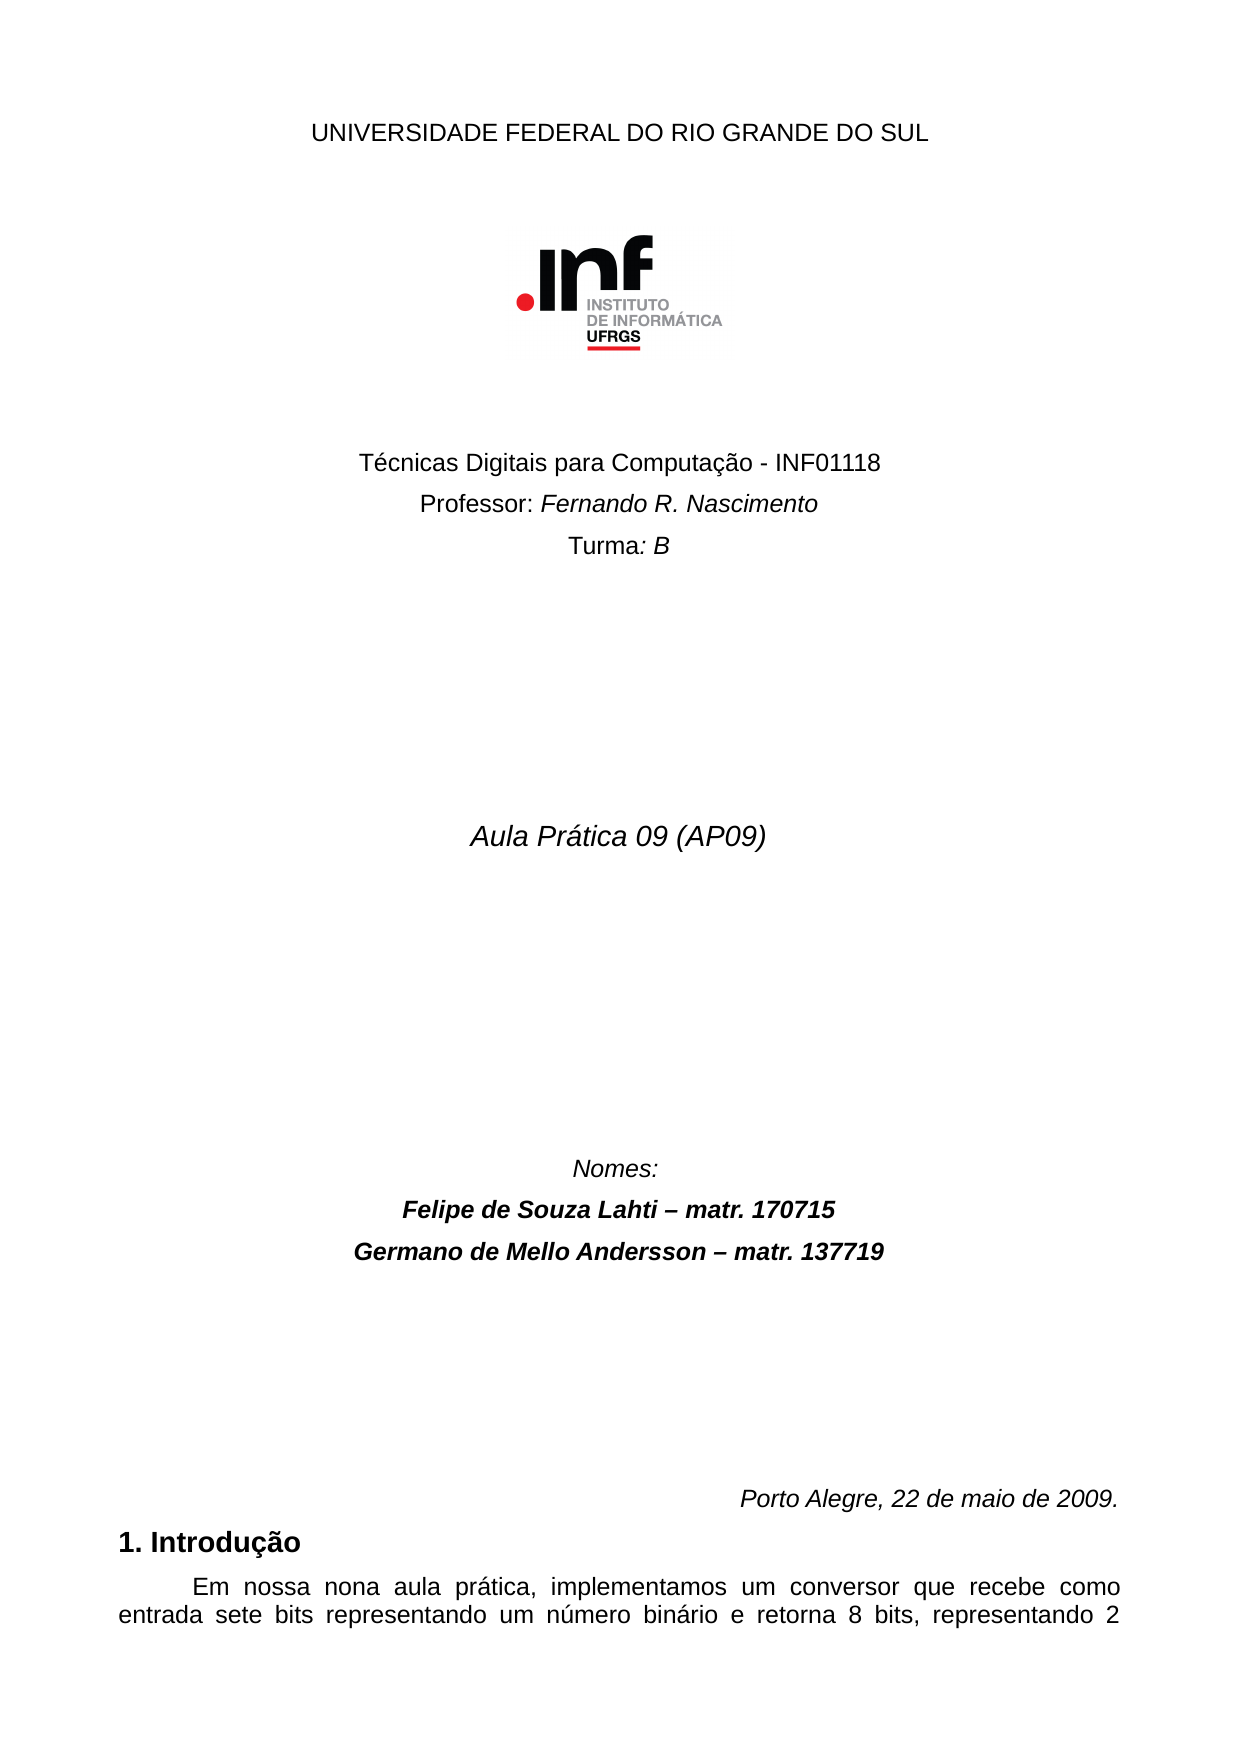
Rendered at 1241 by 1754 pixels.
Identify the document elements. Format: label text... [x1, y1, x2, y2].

text Germano de Mello Andersson – matr. 137719 [118, 1237, 1122, 1265]
text UNIVERSIDADE FEDERAL DO RIO GRANDE DO SUL [118, 118, 1122, 147]
text Felipe de Souza Lahti – matr. 170715 [118, 1195, 1122, 1224]
text Aula Prática 09 (AP09) [118, 819, 1122, 853]
text Nomes: [118, 1154, 1122, 1183]
text 1. Introdução [118, 1525, 1122, 1559]
text Técnicas Digitais para Computação - INF01118 [118, 448, 1122, 477]
text Em nossa nona aula prática, implementamos um conversor que recebe como entrada sete bits representando um número binário e retorna 8 bits, representando 2 [118, 1571, 1122, 1629]
text Professor: Fernando R. Nascimento [118, 489, 1122, 518]
text Turma: B [118, 531, 1122, 559]
picture [504, 226, 736, 360]
text Porto Alegre, 22 de maio de 2009. [118, 1484, 1122, 1513]
